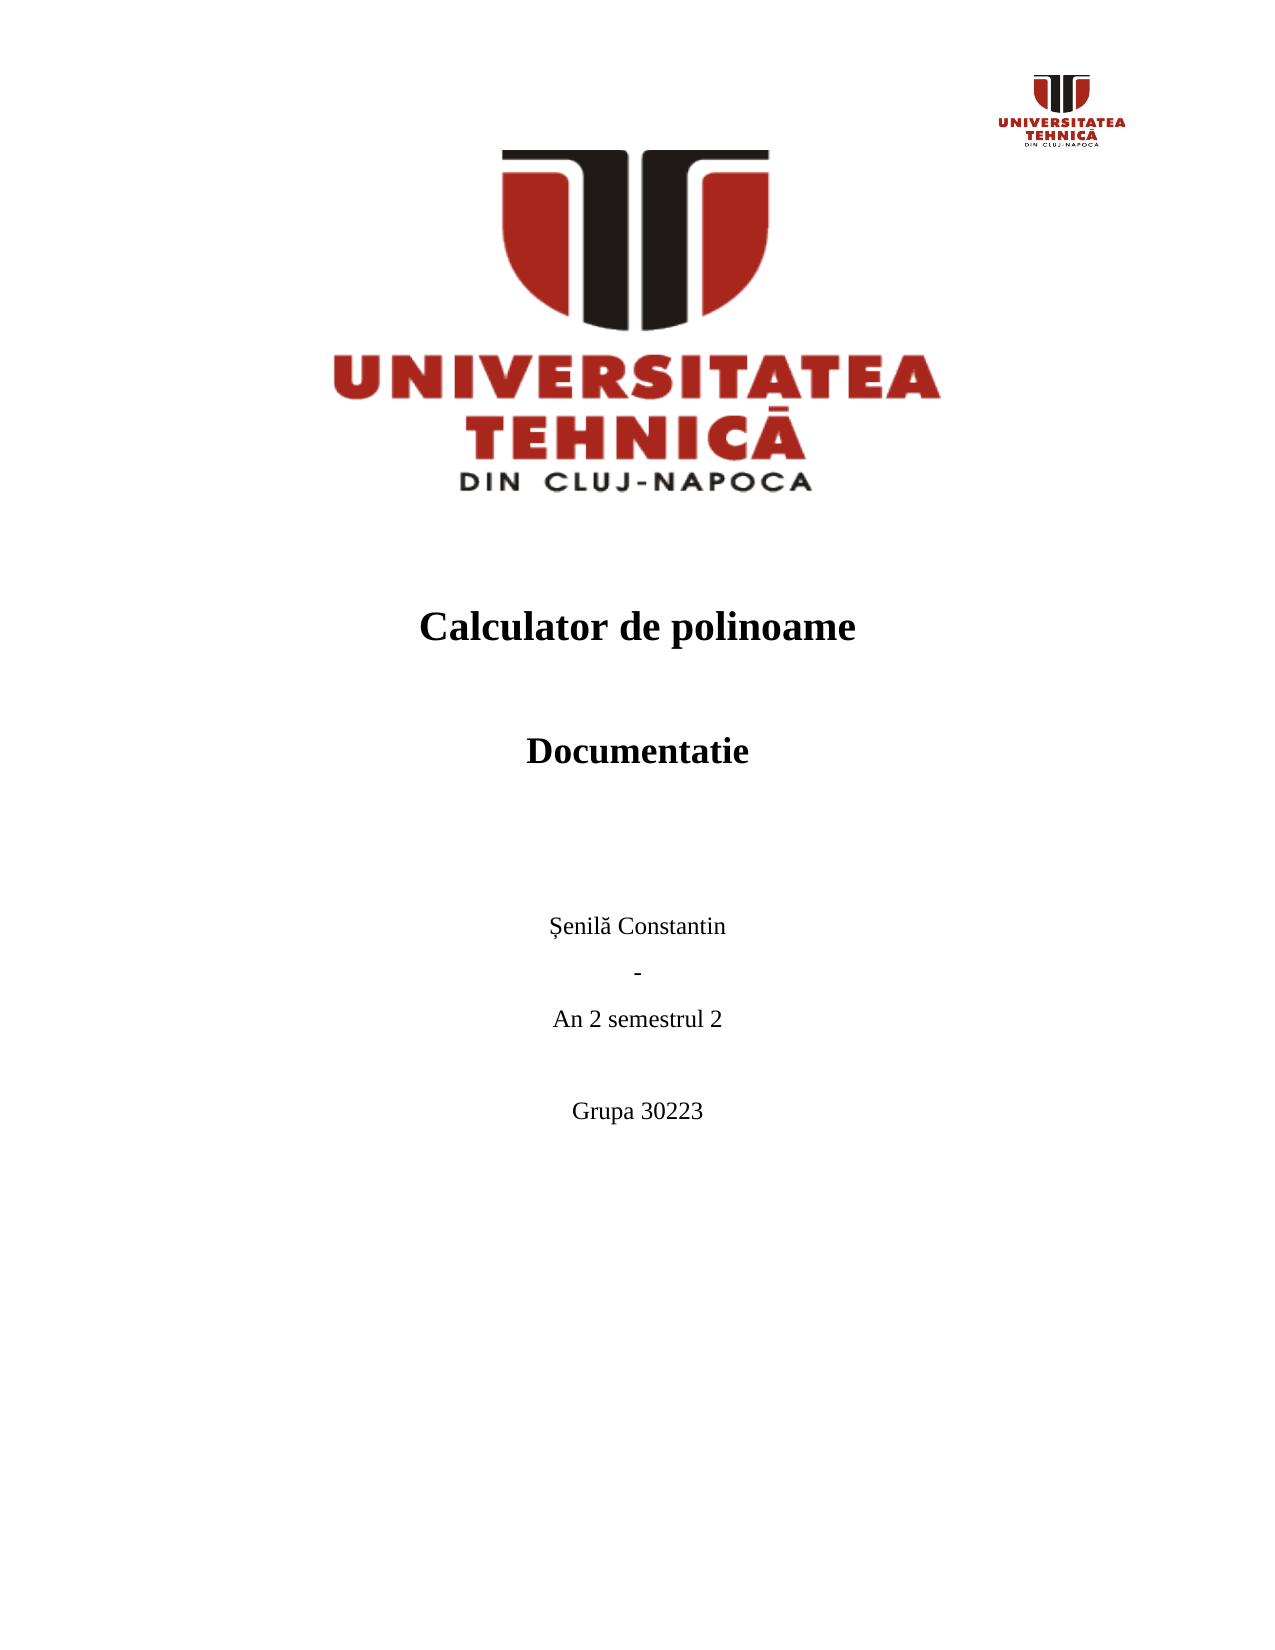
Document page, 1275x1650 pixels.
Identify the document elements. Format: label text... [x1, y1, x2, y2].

text An 2 semestrul 2 [150, 1004, 1125, 1032]
text - [150, 957, 1125, 986]
text Grupa 30223 [150, 1096, 1125, 1125]
text Șenilă Constantin [150, 911, 1125, 940]
text Documentatie [150, 728, 1125, 771]
text Calculator de polinoame [150, 601, 1125, 649]
